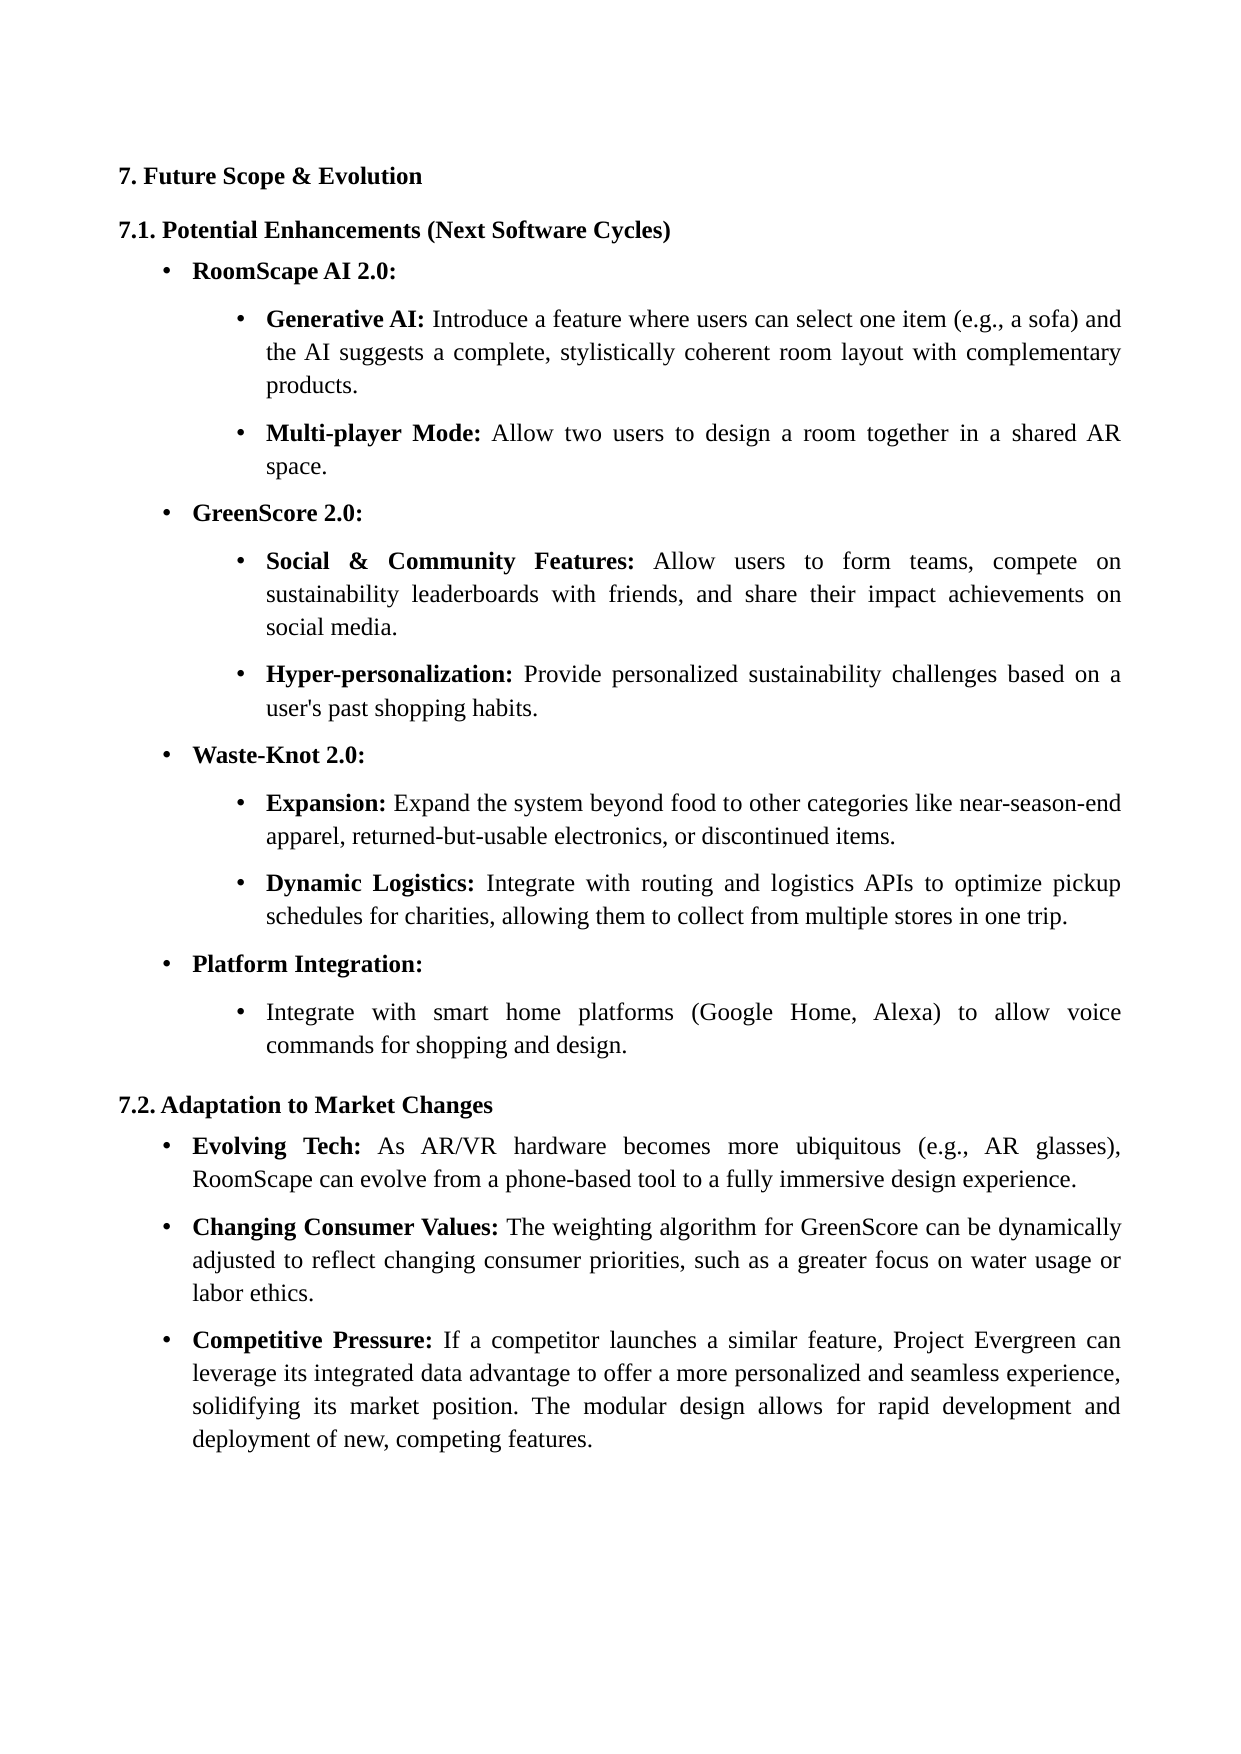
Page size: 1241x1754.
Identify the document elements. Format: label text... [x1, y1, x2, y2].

list Platform Integration: [162, 949, 1122, 978]
list Competitive Pressure: If a competitor launches a similar feature, Project Evergreen can leverage its integrated data advantage to offer a more personalized and seamless experience, solidifying its market position. The modular design allows for rapid development and deployment of new, competing features. [162, 1325, 1122, 1453]
list Changing Consumer Values: The weighting algorithm for GreenScore can be dynamically adjusted to reflect changing consumer priorities, such as a greater focus on water usage or labor ethics. [162, 1212, 1122, 1306]
list Generative AI: Introduce a feature where users can select one item (e.g., a sofa) and the AI suggests a complete, stylistically coherent room layout with complementary products. [236, 304, 1122, 399]
list Integrate with smart home platforms (Google Home, Alexa) to allow voice commands for shopping and design. [236, 997, 1122, 1058]
list RoomScape AI 2.0: [162, 256, 1122, 285]
subtitle 7.1. Potential Enhancements (Next Software Cycles) [118, 215, 1122, 244]
list Social & Community Features: Allow users to form teams, compete on sustainability leaderboards with friends, and share their impact achievements on social media. [236, 546, 1122, 641]
list Hyper-personalization: Provide personalized sustainability challenges based on a user's past shopping habits. [236, 659, 1122, 721]
list GreenScore 2.0: [162, 498, 1122, 527]
subtitle 7. Future Scope & Evolution [118, 161, 1122, 190]
list Evolving Tech: As AR/VR hardware becomes more ubiquitous (e.g., AR glasses), RoomScape can evolve from a phone-based tool to a fully immersive design experience. [162, 1131, 1122, 1193]
list Dynamic Logistics: Integrate with routing and logistics APIs to optimize pickup schedules for charities, allowing them to collect from multiple stores in one trip. [236, 868, 1122, 930]
list Waste-Knot 2.0: [162, 740, 1122, 769]
list Multi-player Mode: Allow two users to design a room together in a shared AR space. [236, 418, 1122, 479]
subtitle 7.2. Adaptation to Market Changes [118, 1090, 1122, 1118]
list Expansion: Expand the system beyond food to other categories like near-season-end apparel, returned-but-usable electronics, or discontinued items. [236, 788, 1122, 849]
